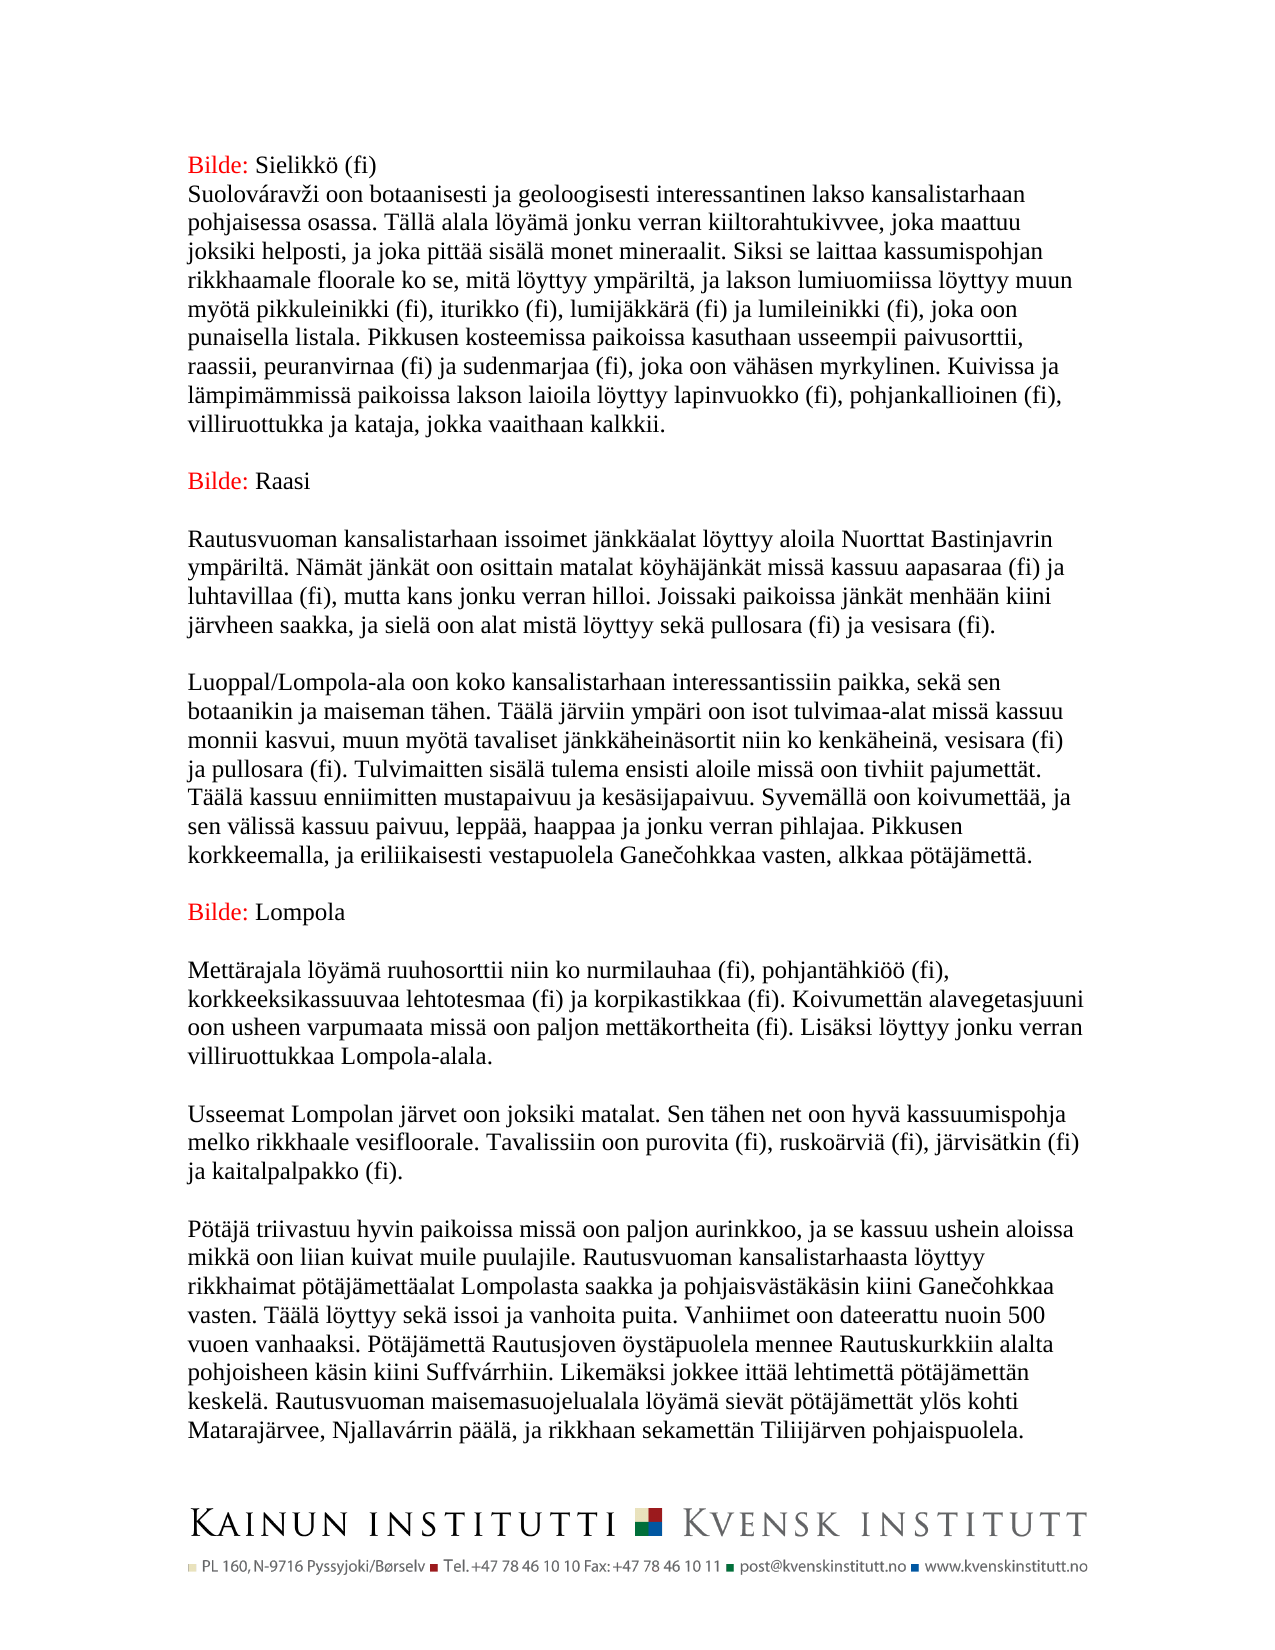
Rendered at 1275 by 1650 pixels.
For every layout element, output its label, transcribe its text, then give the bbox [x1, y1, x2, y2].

text Usseemat Lompolan järvet oon joksiki matalat. Sen tähen net oon hyvä kassuumispohja melko rikkhaale vesifloorale. Tavalissiin oon purovita (fi), ruskoärviä (fi), järvisätkin (fi) ja kaitalpalpakko (fi). [187, 1099, 1087, 1185]
picture [187, 1508, 1088, 1577]
text Rautusvuoman kansalistarhaan issoimet jänkkäalat löyttyy aloila Nuorttat Bastinjavrin ympäriltä. Nämät jänkät oon osittain matalat köyhäjänkät missä kassuu aapasaraa (fi) ja luhtavillaa (fi), mutta kans jonku verran hilloi. Joissaki paikoissa jänkät menhään kiini järvheen saakka, ja sielä oon alat mistä löyttyy sekä pullosara (fi) ja vesisara (fi). [187, 524, 1087, 639]
text Mettärajala löyämä ruuhosorttii niin ko nurmilauhaa (fi), pohjantähkiöö (fi), korkkeeksikassuuvaa lehtotesmaa (fi) ja korpikastikkaa (fi). Koivumettän alavegetasjuuni oon usheen varpumaata missä oon paljon mettäkortheita (fi). Lisäksi löyttyy jonku verran villiruottukkaa Lompola-alala. [187, 955, 1087, 1070]
text Bilde: Raasi [187, 466, 1087, 495]
text Bilde: Lompola [187, 897, 1087, 926]
text Pötäjä triivastuu hyvin paikoissa missä oon paljon aurinkkoo, ja se kassuu ushein aloissa mikkä oon liian kuivat muile puulajile. Rautusvuoman kansalistarhaasta löyttyy rikkhaimat pötäjämettäalat Lompolasta saakka ja pohjaisvästäkäsin kiini Ganečohkkaa vasten. Täälä löyttyy sekä issoi ja vanhoita puita. Vanhiimet oon dateerattu nuoin 500 vuoen vanhaaksi. Pötäjämettä Rautusjoven öystäpuolela mennee Rautuskurkkiin alalta pohjoisheen käsin kiini Suffvárrhiin. Likemäksi jokkee ittää lehtimettä pötäjämettän keskelä. Rautusvuoman maisemasuojelualala löyämä sievät pötäjämettät ylös kohti Matarajärvee, Njallavárrin päälä, ja rikkhaan sekamettän Tiliijärven pohjaispuolela. [187, 1214, 1087, 1444]
text Suolováravži oon botaanisesti ja geoloogisesti interessantinen lakso kansalistarhaan pohjaisessa osassa. Tällä alala löyämä jonku verran kiiltorahtukivvee, joka maattuu joksiki helposti, ja joka pittää sisälä monet mineraalit. Siksi se laittaa kassumispohjan rikkhaamale floorale ko se, mitä löyttyy ympäriltä, ja lakson lumiuomiissa löyttyy muun myötä pikkuleinikki (fi), iturikko (fi), lumijäkkärä (fi) ja lumileinikki (fi), joka oon punaisella listala. Pikkusen kosteemissa paikoissa kasuthaan usseempii paivusorttii, raassii, peuranvirnaa (fi) ja sudenmarjaa (fi), joka oon vähäsen myrkylinen. Kuivissa ja lämpimämmissä paikoissa lakson laioila löyttyy lapinvuokko (fi), pohjankallioinen (fi), villiruottukka ja kataja, jokka vaaithaan kalkkii. [187, 179, 1087, 437]
text Luoppal/Lompola-ala oon koko kansalistarhaan interessantissiin paikka, sekä sen botaanikin ja maiseman tähen. Täälä järviin ympäri oon isot tulvimaa-alat missä kassuu monnii kasvui, muun myötä tavaliset jänkkäheinäsortit niin ko kenkäheinä, vesisara (fi) ja pullosara (fi). Tulvimaitten sisälä tulema ensisti aloile missä oon tivhiit pajumettät. Täälä kassuu enniimitten mustapaivuu ja kesäsijapaivuu. Syvemällä oon koivumettää, ja sen välissä kassuu paivuu, leppää, haappaa ja jonku verran pihlajaa. Pikkusen korkkeemalla, ja eriliikaisesti vestapuolela Ganečohkkaa vasten, alkkaa pötäjämettä. [187, 667, 1087, 869]
text Bilde: Sielikkö (fi) [187, 150, 1087, 179]
